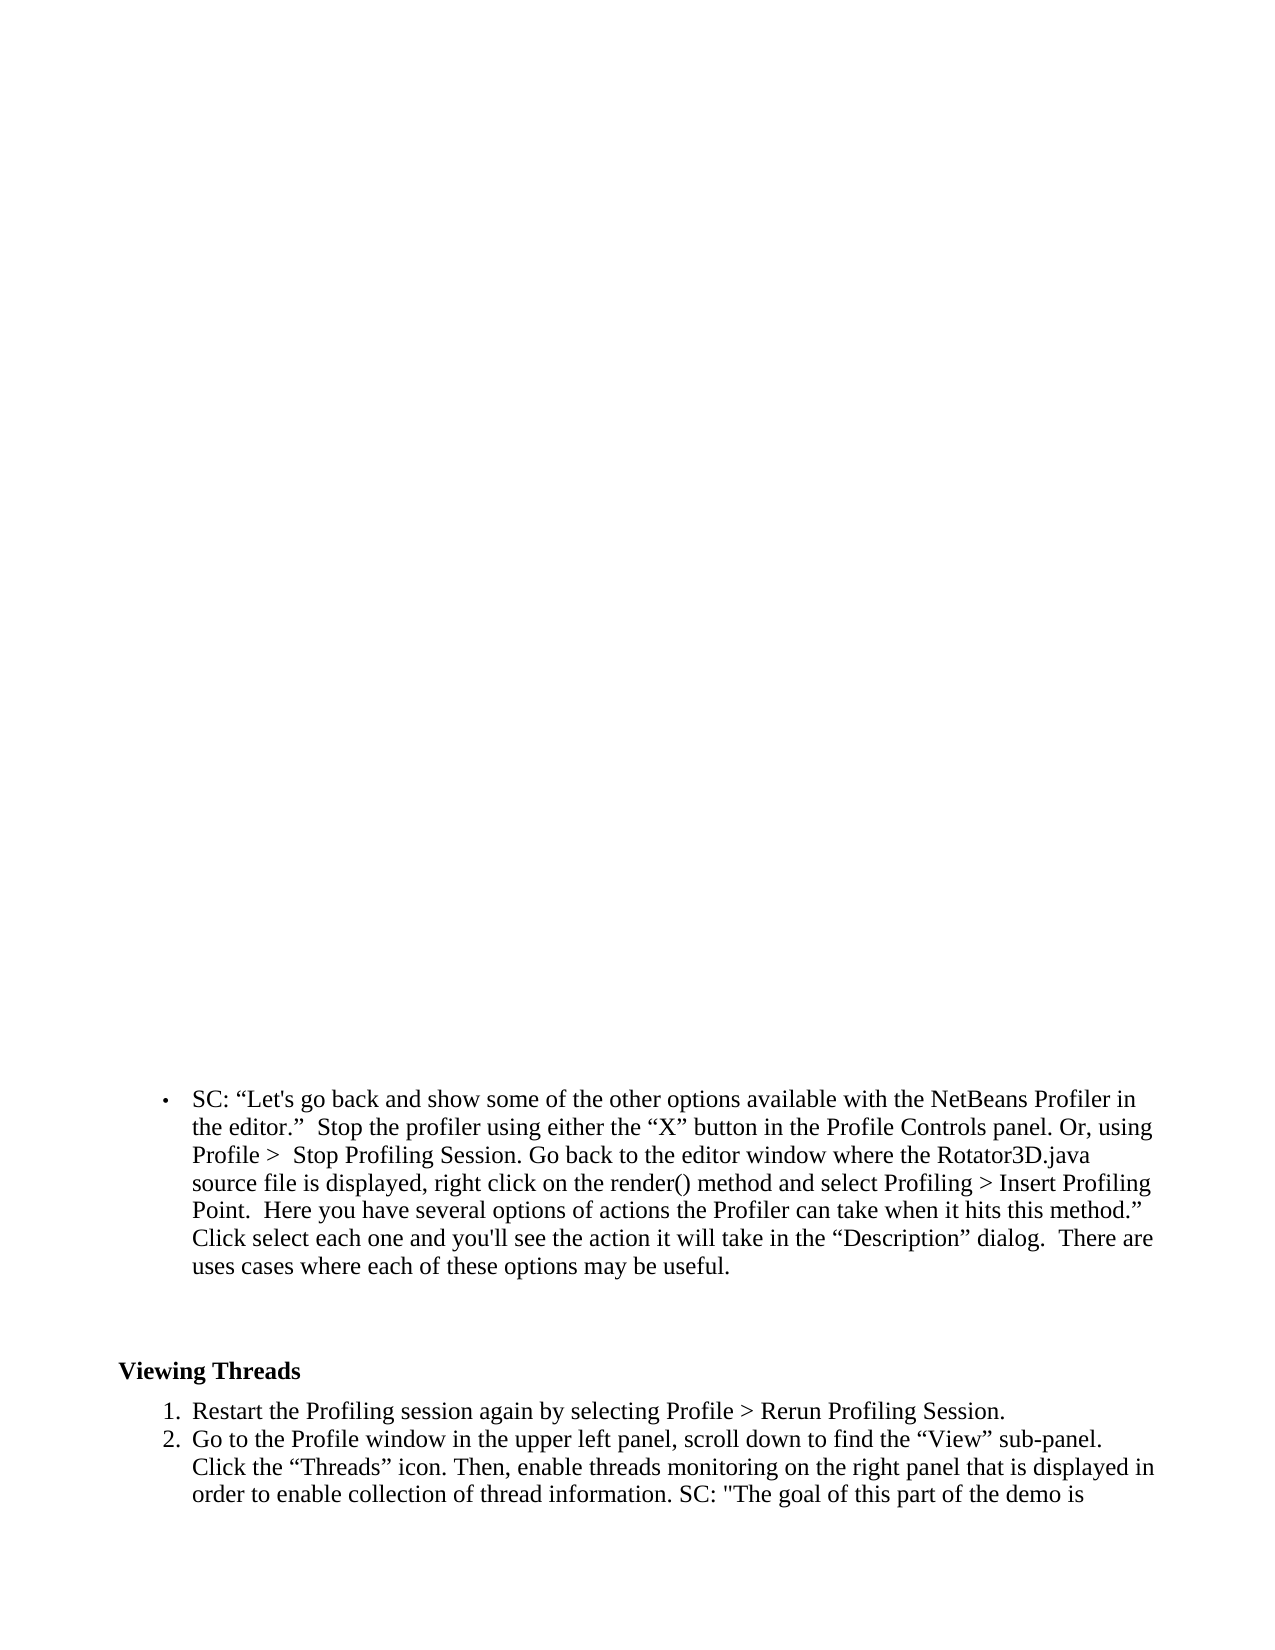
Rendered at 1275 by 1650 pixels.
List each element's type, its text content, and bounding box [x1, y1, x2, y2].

subtitle Viewing Threads [118, 1357, 1157, 1385]
list Restart the Profiling session again by selecting Profile > Rerun Profiling Session. [162, 1397, 1157, 1425]
list SC: “Let's go back and show some of the other options available with the NetBeans Profiler in the editor.” Stop the profiler using either the “X” button in the Profile Controls panel. Or, using Profile > Stop Profiling Session. Go back to the editor window where the Rotator3D.java source file is displayed, right click on the render() method and select Profiling > Insert Profiling Point. Here you have several options of actions the Profiler can take when it hits this method.” Click select each one and you'll see the action it will take in the “Description” dialog. There are uses cases where each of these options may be useful. [162, 1086, 1157, 1279]
list Go to the Profile window in the upper left panel, scroll down to find the “View” sub-panel. Click the “Threads” icon. Then, enable threads monitoring on the right panel that is displayed in order to enable collection of thread information. SC: "The goal of this part of the demo is [162, 1425, 1157, 1508]
list [162, 118, 1157, 1033]
